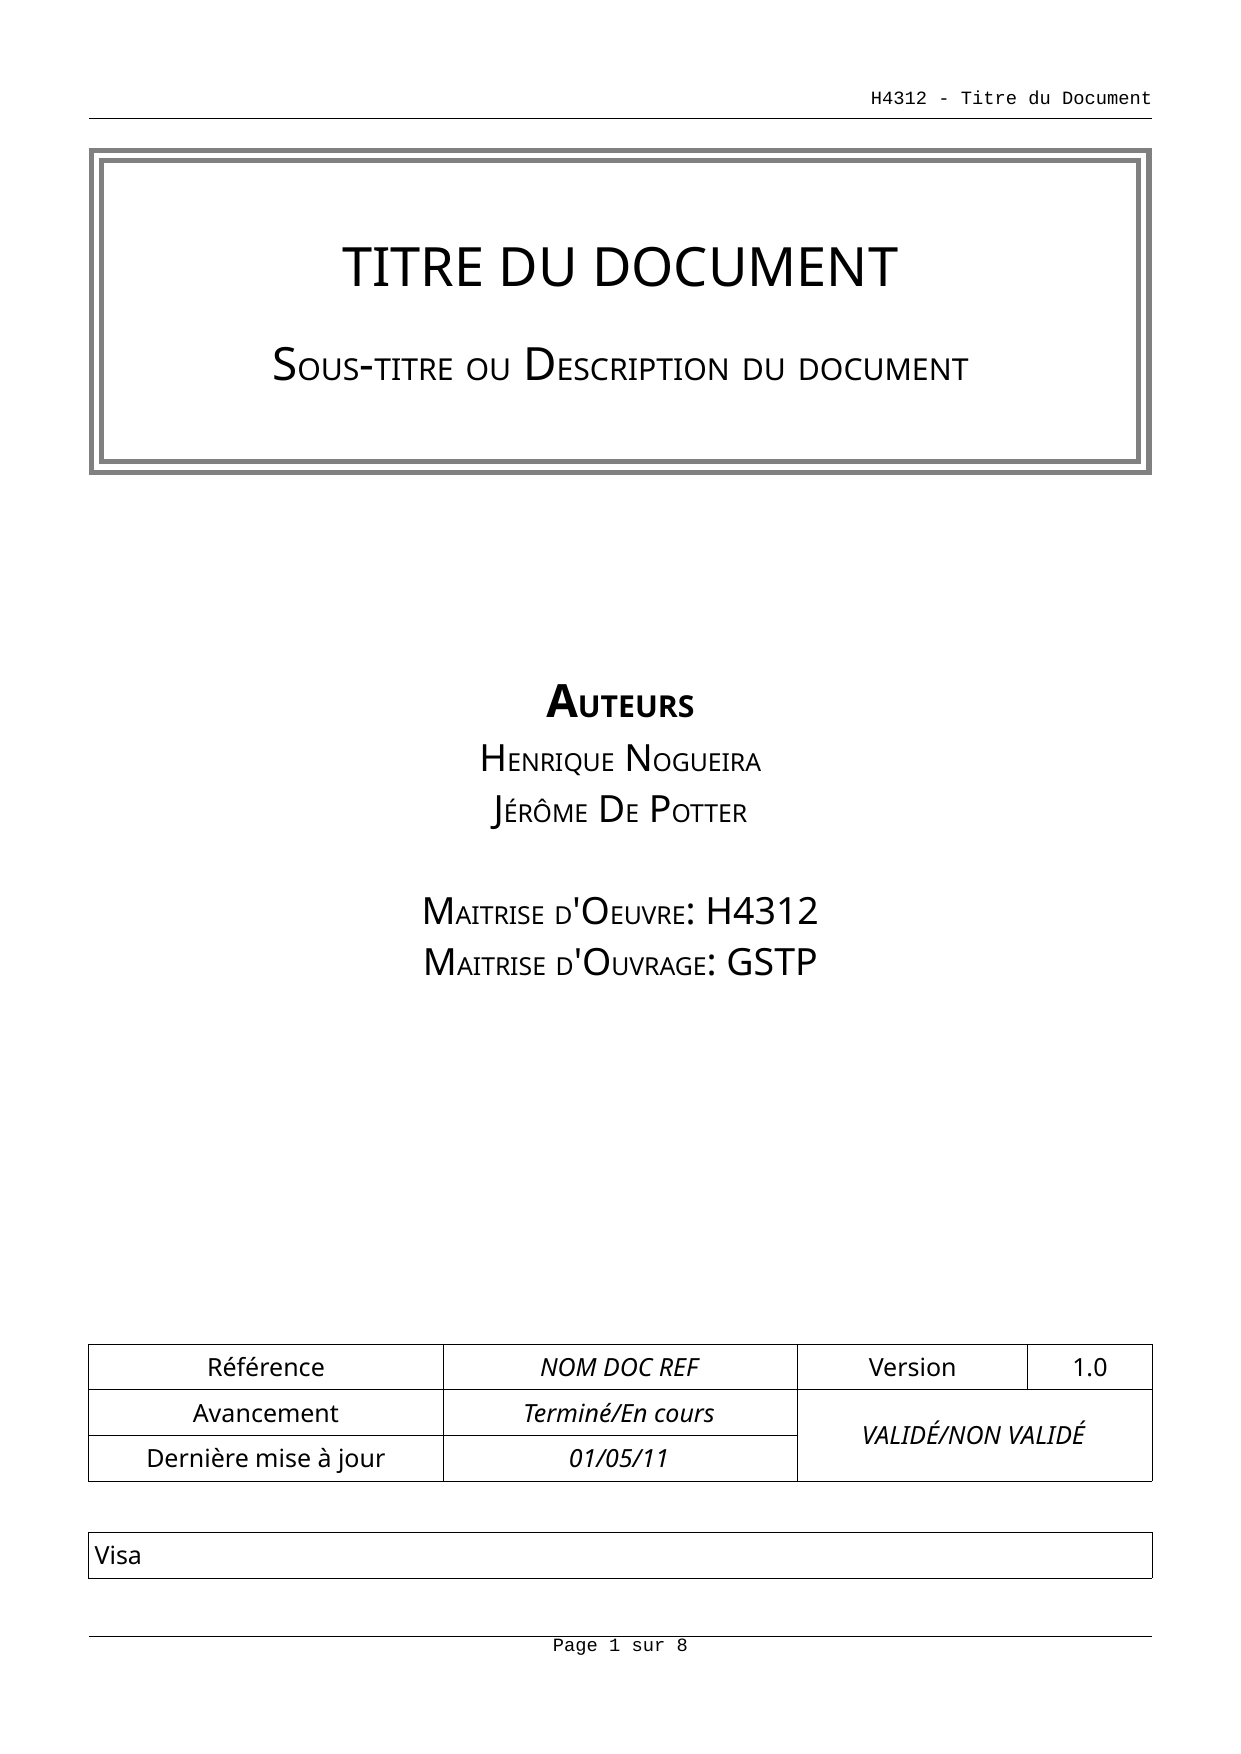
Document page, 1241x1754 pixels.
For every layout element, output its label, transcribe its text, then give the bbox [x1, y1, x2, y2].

table_header Version [798, 1345, 1027, 1389]
table_header 1.0 [1028, 1345, 1152, 1389]
text [1141, 210, 1146, 302]
text Maitrise d'Oeuvre: H4312 [88, 884, 1152, 935]
text Titre du Document [104, 210, 1136, 302]
table_cell Avancement [89, 1390, 443, 1435]
text [94, 210, 99, 302]
table_header Visa [89, 1533, 1152, 1577]
table_cell Dernière mise à jour [89, 1436, 443, 1481]
table_cell 01/05/11 [444, 1436, 797, 1481]
table_header NOM DOC REF [444, 1345, 797, 1389]
table_header Référence [89, 1345, 443, 1389]
text Henrique Nogueira [88, 731, 1152, 782]
text Maitrise d'Ouvrage: GSTP [88, 935, 1152, 986]
text Jérôme De Potter [88, 782, 1152, 833]
table_cell VALIDÉ/NON VALIDÉ [798, 1390, 1152, 1481]
table_cell Terminé/En cours [444, 1390, 797, 1435]
text Sous-titre ou Description du document [104, 313, 1136, 376]
text Auteurs [88, 669, 1152, 731]
